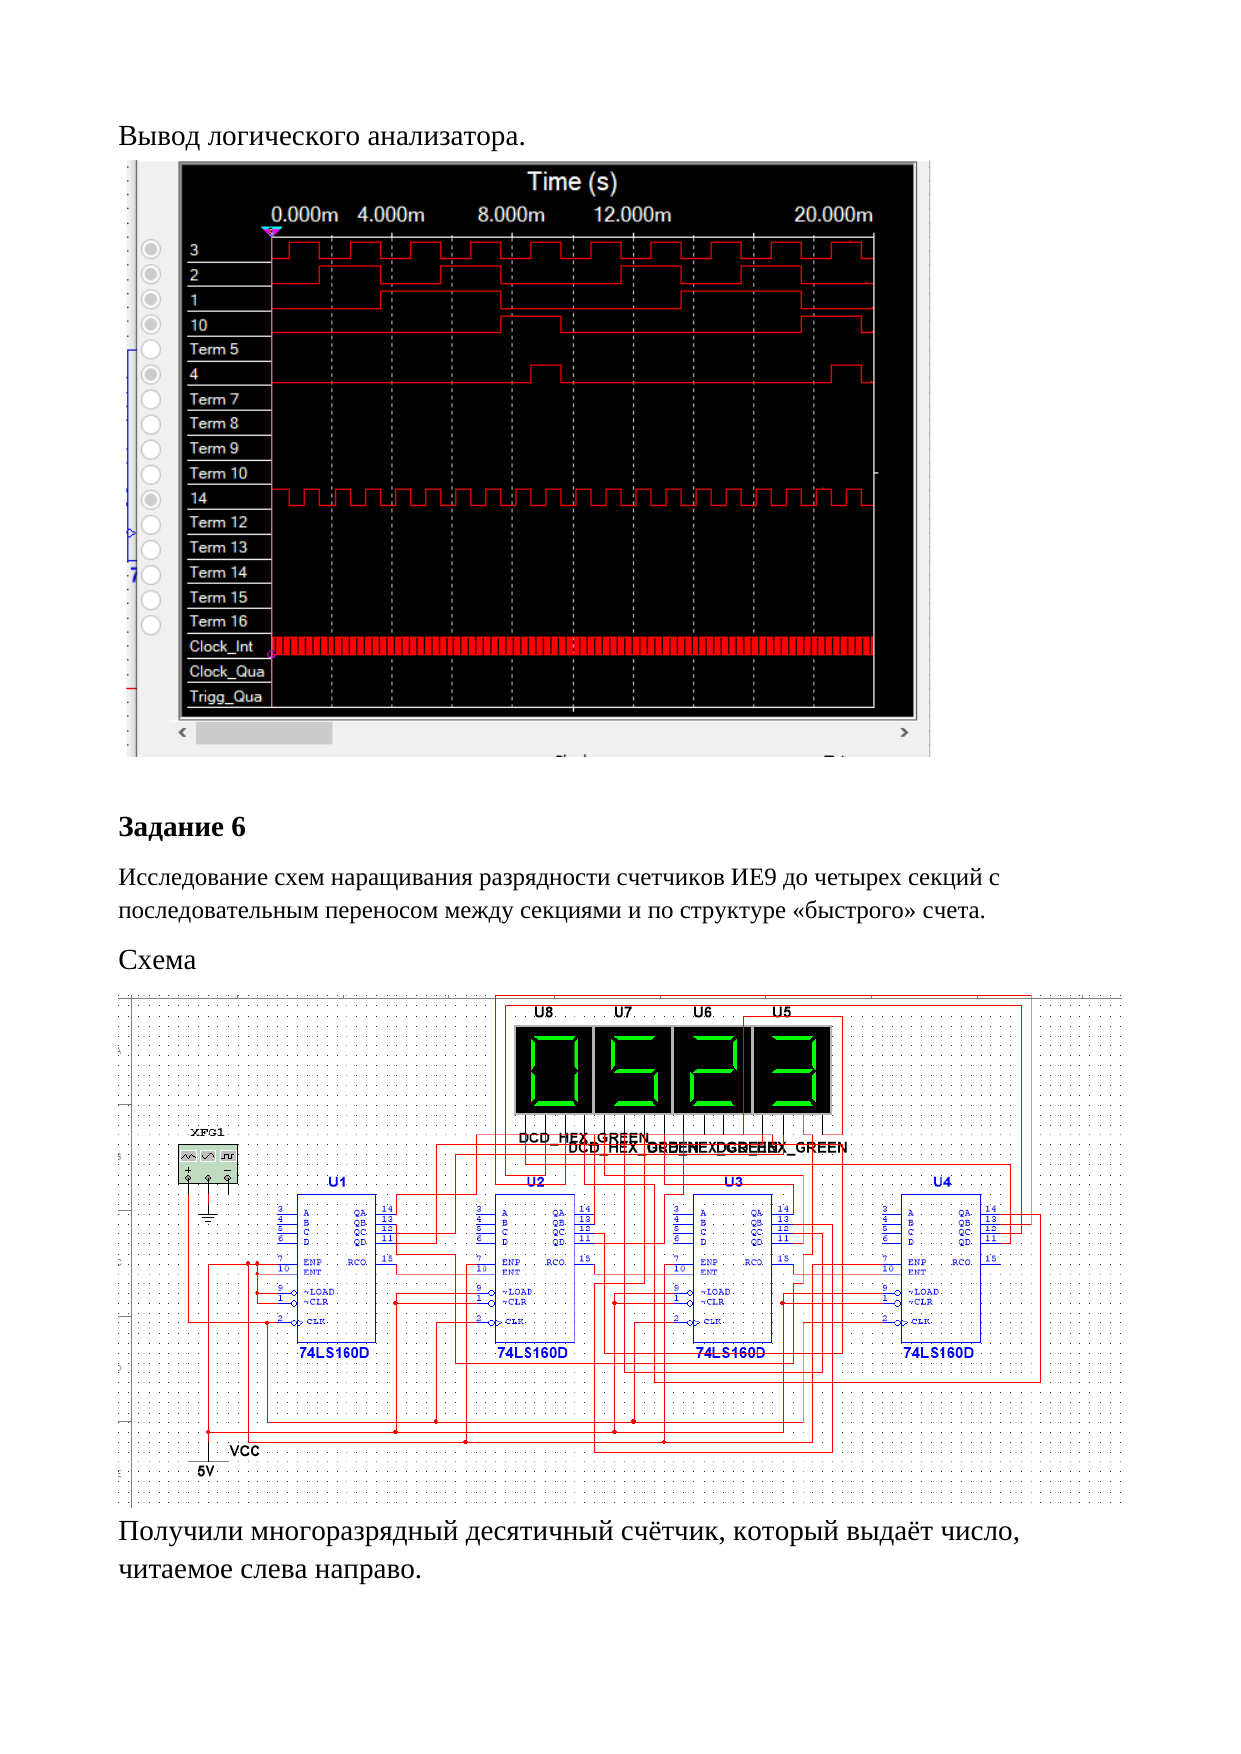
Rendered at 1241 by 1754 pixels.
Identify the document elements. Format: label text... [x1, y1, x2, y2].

picture [118, 995, 1123, 1508]
text Исследование схем наращивания разрядности счетчиков ИЕ9 до четырех секций с последовательным переносом между секциями и по структуре «быстрого» счета. [118, 862, 1122, 924]
text Вывод логического анализатора. [118, 118, 1122, 152]
text Схема [118, 942, 1122, 976]
text Получили многоразрядный десятичный счётчик, который выдаёт число, читаемое слева направо. [118, 1508, 1122, 1585]
picture [126, 160, 931, 757]
text Задание 6 [118, 809, 1122, 842]
